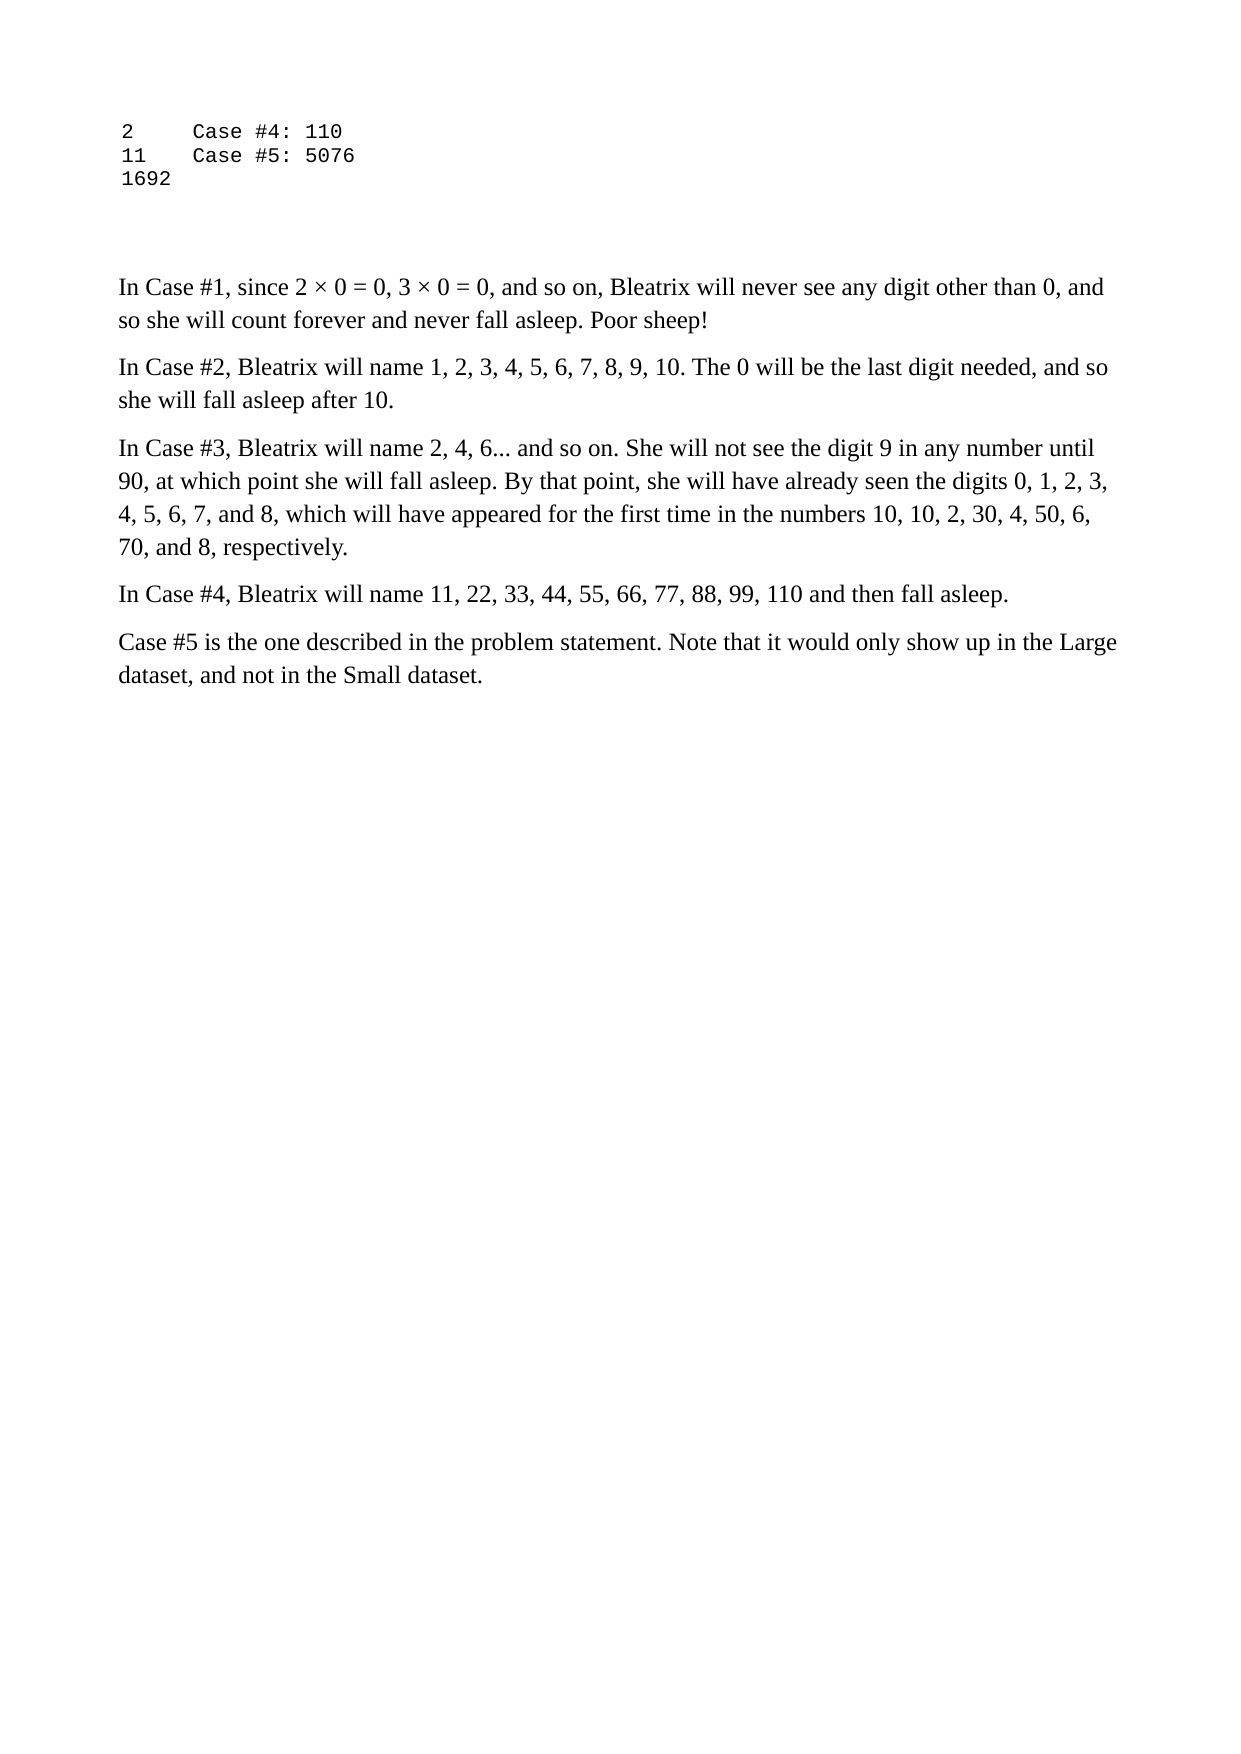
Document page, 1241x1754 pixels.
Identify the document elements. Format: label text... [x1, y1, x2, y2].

text In Case #4, Bleatrix will name 11, 22, 33, 44, 55, 66, 77, 88, 99, 110 and then fall asleep. [118, 579, 1122, 608]
text In Case #1, since 2 × 0 = 0, 3 × 0 = 0, and so on, Bleatrix will never see any digit other than 0, and so she will count forever and never fall asleep. Poor sheep! [118, 272, 1122, 333]
text In Case #3, Bleatrix will name 2, 4, 6... and so on. She will not see the digit 9 in any number until 90, at which point she will fall asleep. By that point, she will have already seen the digits 0, 1, 2, 3, 4, 5, 6, 7, and 8, which will have appeared for the first time in the numbers 10, 10, 2, 30, 4, 50, 6, 70, and 8, respectively. [118, 433, 1122, 561]
text Case #5 is the one described in the problem statement. Note that it would only show up in the Large dataset, and not in the Small dataset. [118, 627, 1122, 689]
table_cell 2 11 1692 [118, 118, 189, 272]
text In Case #2, Bleatrix will name 1, 2, 3, 4, 5, 6, 7, 8, 9, 10. The 0 will be the last digit needed, and so she will fall asleep after 10. [118, 352, 1122, 414]
table_cell Case #4: 110 Case #5: 5076 [189, 118, 418, 272]
